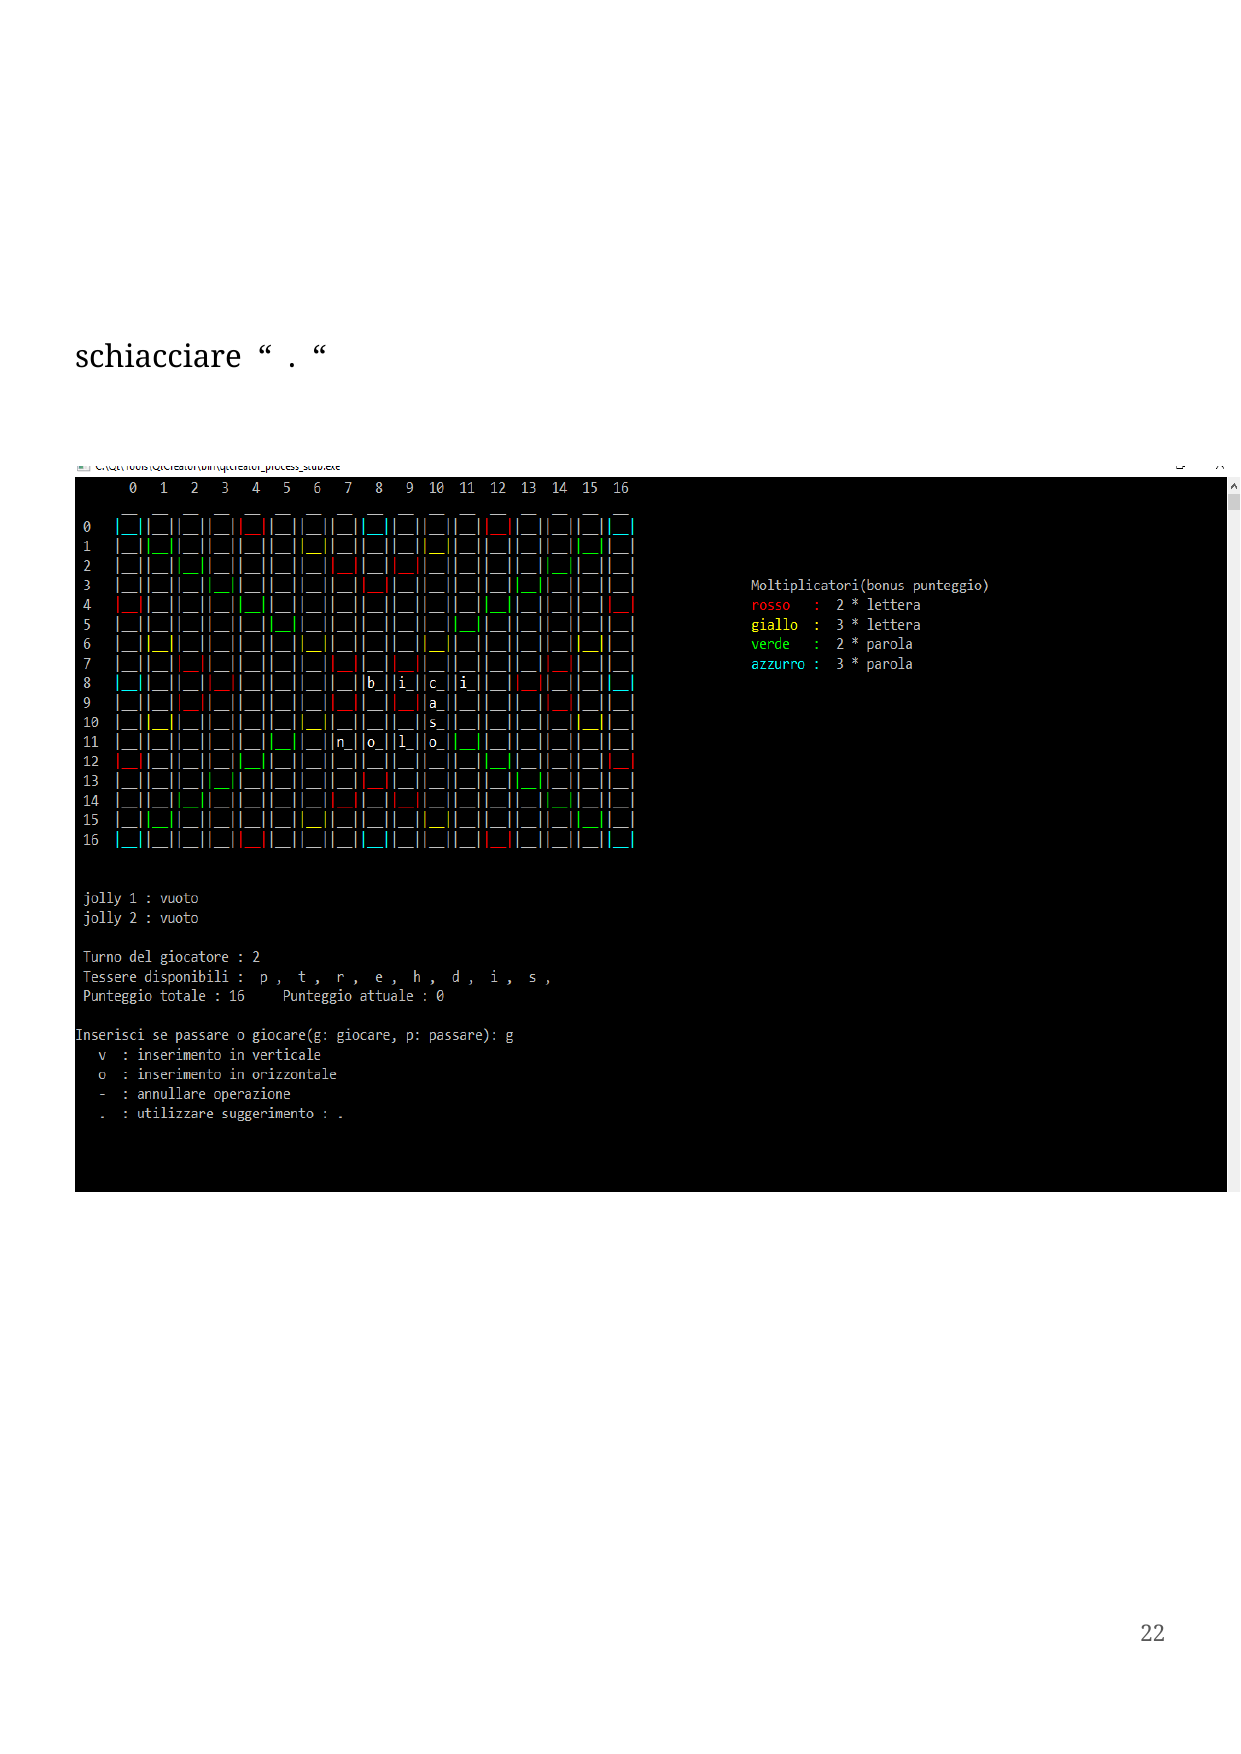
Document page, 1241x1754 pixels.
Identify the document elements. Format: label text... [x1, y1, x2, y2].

text schiacciare “ . “ [75, 334, 1165, 377]
